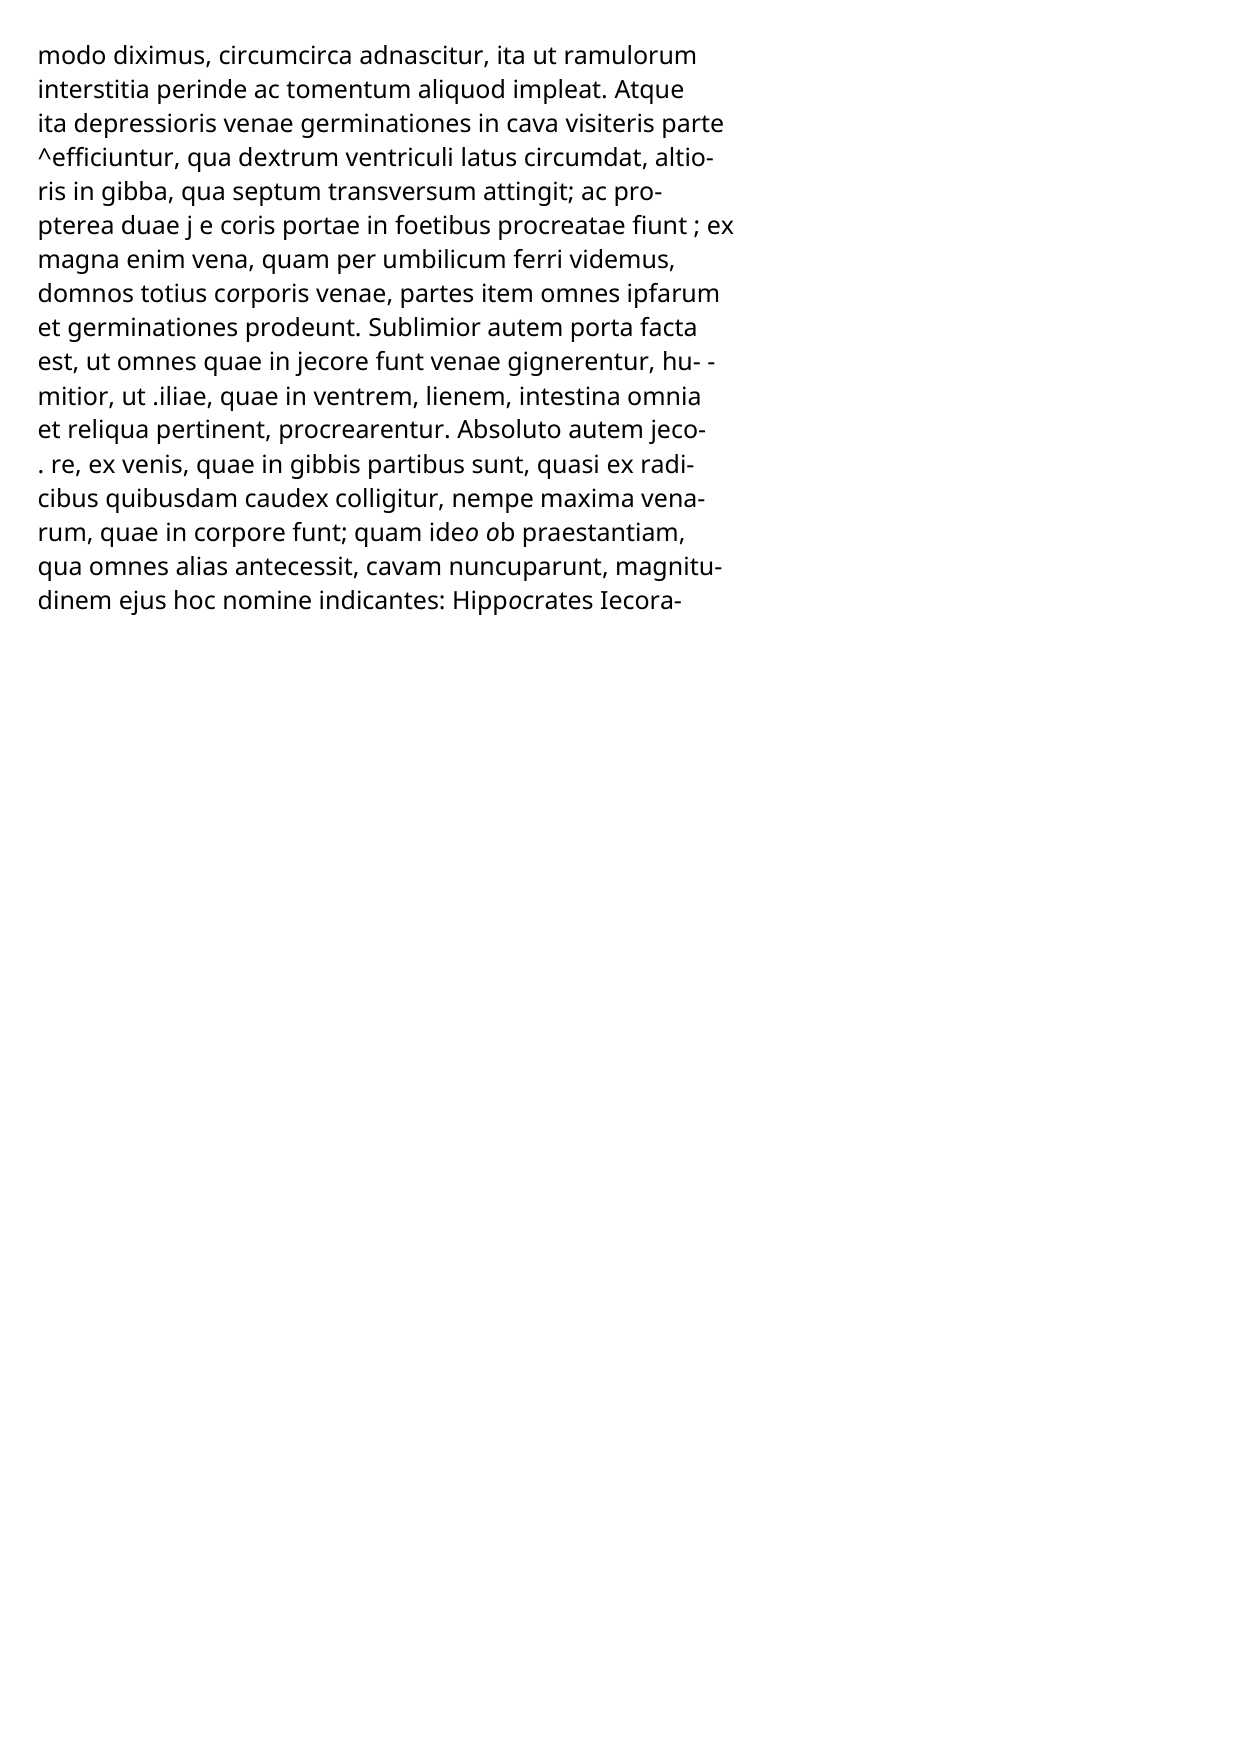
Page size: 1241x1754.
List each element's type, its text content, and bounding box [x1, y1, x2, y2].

text modo diximus, circumcirca adnascitur, ita ut ramulorum interstitia perinde ac tomentum aliquod impleat. Atque ita depressioris venae germinationes in cava visiteris parte ^efficiuntur, qua dextrum ventriculi latus circumdat, altio- ris in gibba, qua septum transversum attingit; ac pro- pterea duae j e coris portae in foetibus procreatae fiunt ; ex magna enim vena, quam per umbilicum ferri videmus, domnos totius corporis venae, partes item omnes ipfarum et germinationes prodeunt. Sublimior autem porta facta est, ut omnes quae in jecore funt venae gignerentur, hu- - mitior, ut .iliae, quae in ventrem, lienem, intestina omnia et reliqua pertinent, procrearentur. Absoluto autem jeco- . re, ex venis, quae in gibbis partibus sunt, quasi ex radi- cibus quibusdam caudex colligitur, nempe maxima vena- rum, quae in corpore funt; quam ideo ob praestantiam, qua omnes alias antecessit, cavam nuncuparunt, magnitu- dinem ejus hoc nomine indicantes: Hippocrates Iecora- [37, 37, 1203, 617]
